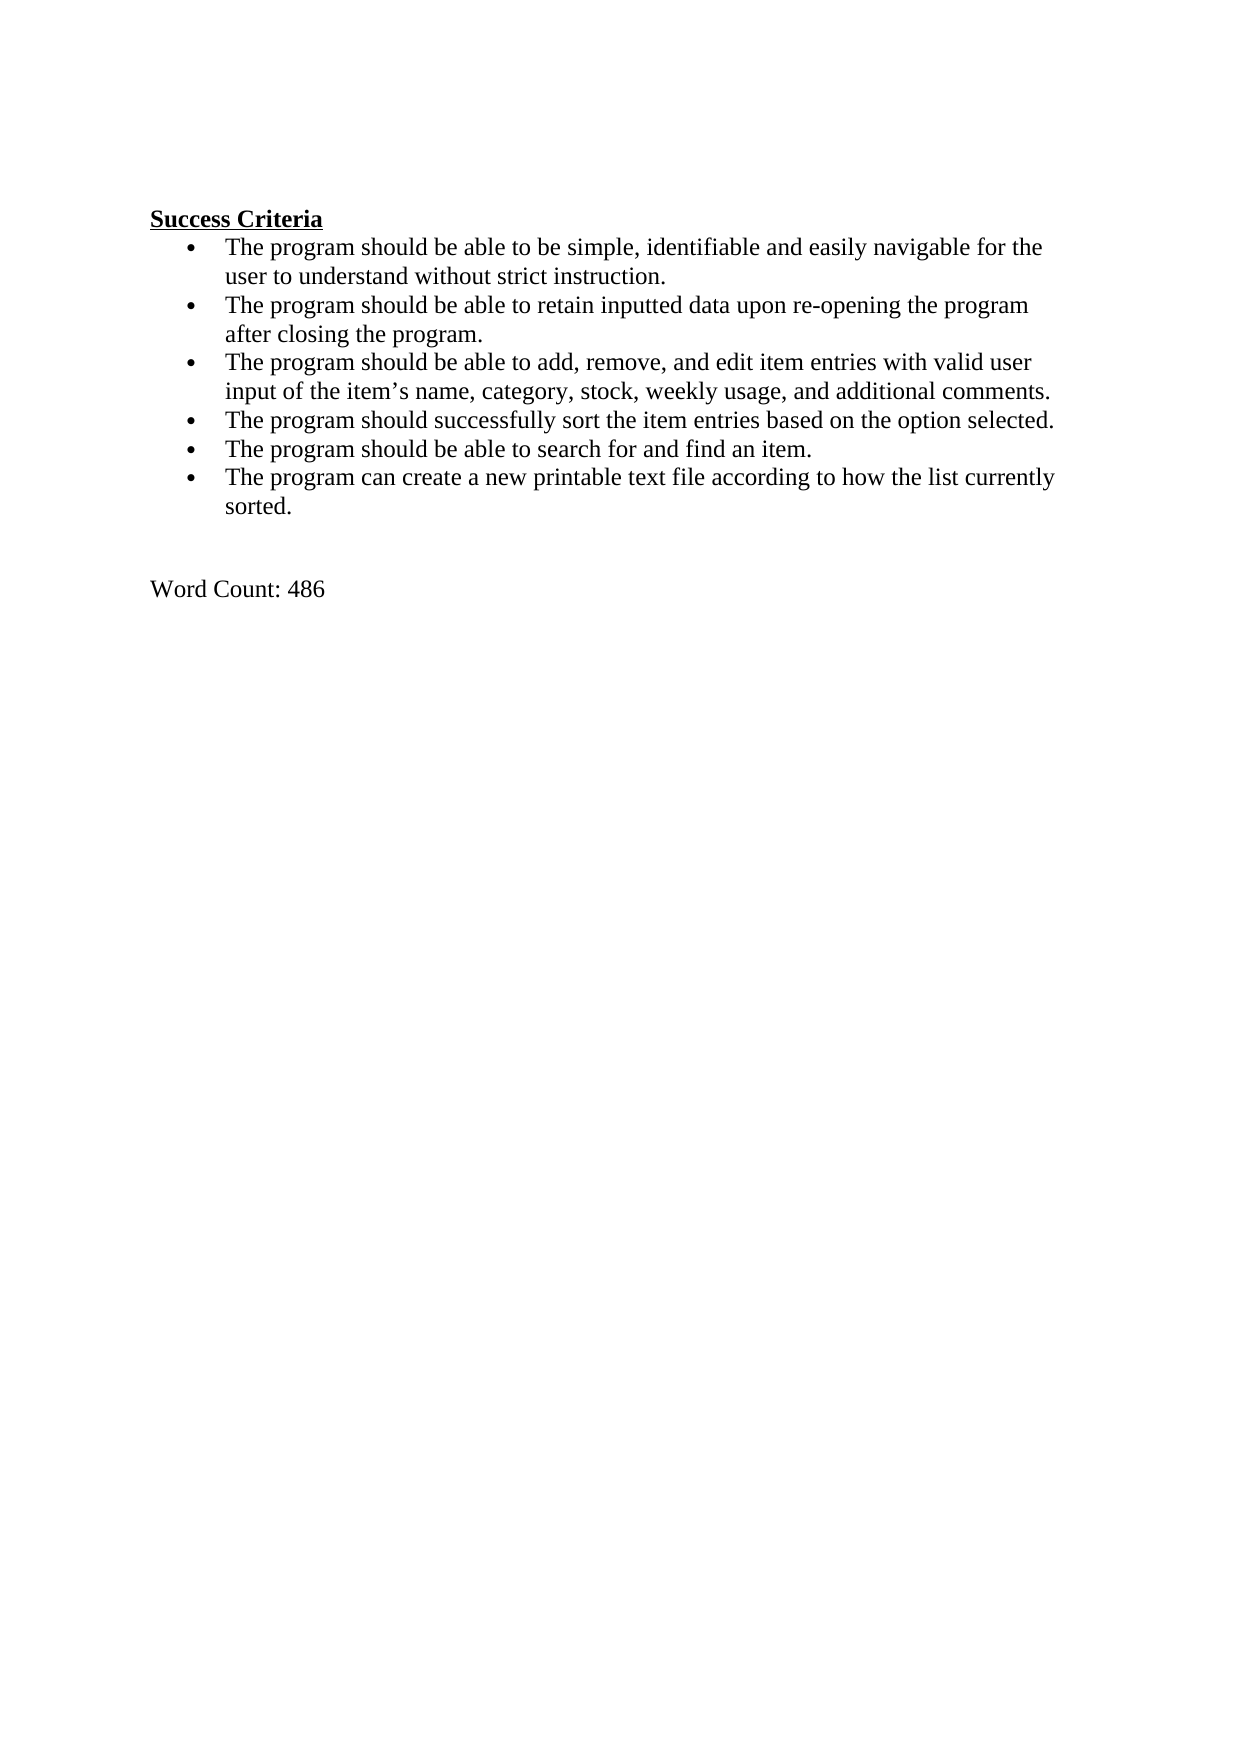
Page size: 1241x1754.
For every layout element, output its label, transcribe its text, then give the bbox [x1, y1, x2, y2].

text Success Criteria [150, 204, 1078, 232]
list The program should successfully sort the item entries based on the option selected. [187, 405, 1078, 434]
list The program should be able to retain inputted data upon re-opening the program after closing the program. [187, 290, 1078, 347]
list The program should be able to search for and find an item. [187, 434, 1078, 462]
text Word Count: 486 [150, 574, 1078, 602]
list The program can create a new printable text file according to how the list currently sorted. [187, 462, 1078, 520]
list The program should be able to add, remove, and edit item entries with valid user input of the item’s name, category, stock, weekly usage, and additional comments. [187, 347, 1078, 405]
list The program should be able to be simple, identifiable and easily navigable for the user to understand without strict instruction. [187, 232, 1078, 290]
